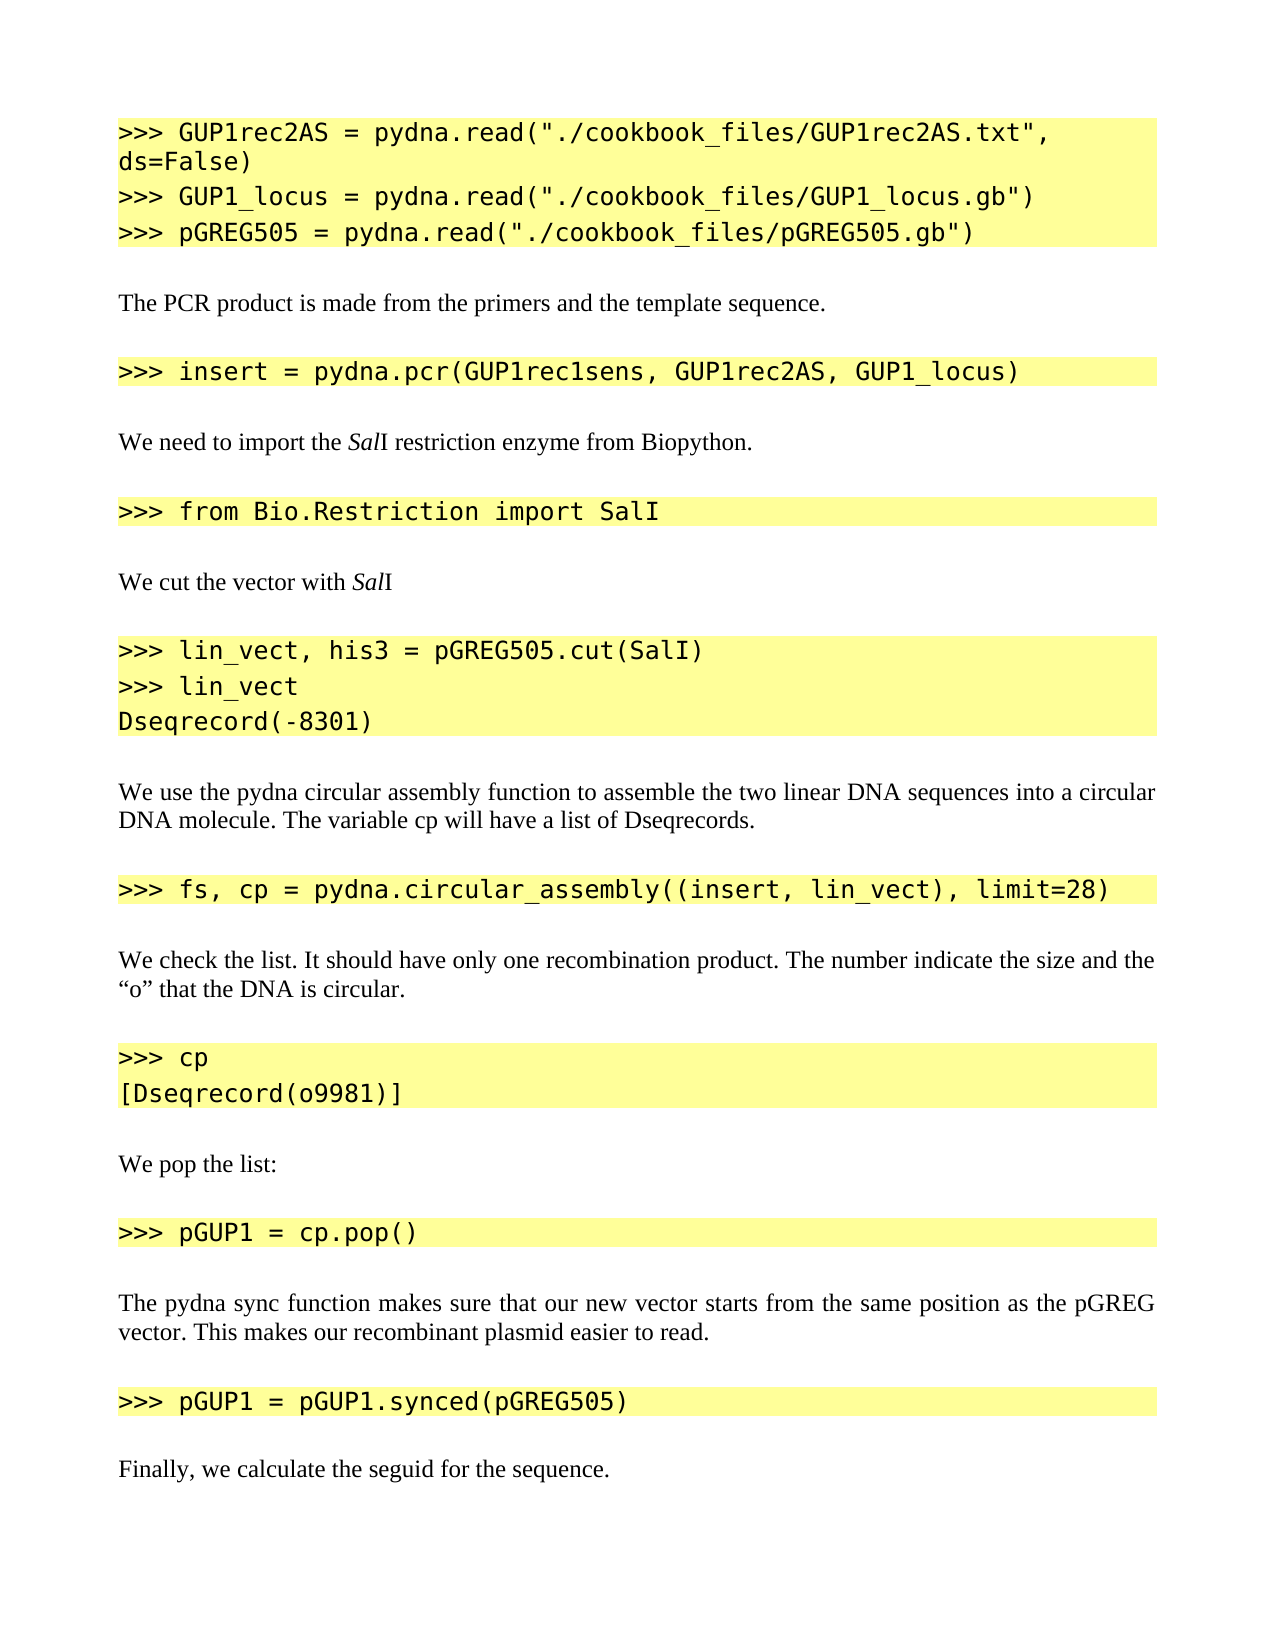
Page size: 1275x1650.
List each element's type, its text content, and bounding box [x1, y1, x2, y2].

text >>> fs, cp = pydna.circular_assembly((insert, lin_vect), limit=28) [118, 875, 1157, 904]
text [Dseqrecord(o9981)] [118, 1079, 1157, 1108]
text >>> insert = pydna.pcr(GUP1rec1sens, GUP1rec2AS, GUP1_locus) [118, 357, 1157, 386]
text We pop the list: [118, 1149, 1157, 1177]
text >>> pGUP1 = pGUP1.synced(pGREG505) [118, 1387, 1157, 1416]
text The pydna sync function makes sure that our new vector starts from the same position as the pGREG vector. This makes our recombinant plasmid easier to read. [118, 1288, 1157, 1346]
text >>> cp [118, 1043, 1157, 1073]
text >>> from Bio.Restriction import SalI [118, 497, 1157, 526]
text We check the list. It should have only one recombination product. The number indicate the size and the “o” that the DNA is circular. [118, 945, 1157, 1003]
text >>> GUP1rec2AS = pydna.read("./cookbook_files/GUP1rec2AS.txt", ds=False) [118, 118, 1157, 176]
text We need to import the SalI restriction enzyme from Biopython. [118, 427, 1157, 456]
text We use the pydna circular assembly function to assemble the two linear DNA sequences into a circular DNA molecule. The variable cp will have a list of Dseqrecords. [118, 777, 1157, 834]
text >>> pGUP1 = cp.pop() [118, 1218, 1157, 1247]
text Dseqrecord(-8301) [118, 707, 1157, 736]
text >>> pGREG505 = pydna.read("./cookbook_files/pGREG505.gb") [118, 218, 1157, 247]
text We cut the vector with SalI [118, 567, 1157, 596]
text >>> lin_vect [118, 672, 1157, 701]
text The PCR product is made from the primers and the template sequence. [118, 288, 1157, 316]
text >>> lin_vect, his3 = pGREG505.cut(SalI) [118, 636, 1157, 666]
text Finally, we calculate the seguid for the sequence. [118, 1454, 1157, 1482]
text >>> GUP1_locus = pydna.read("./cookbook_files/GUP1_locus.gb") [118, 182, 1157, 212]
